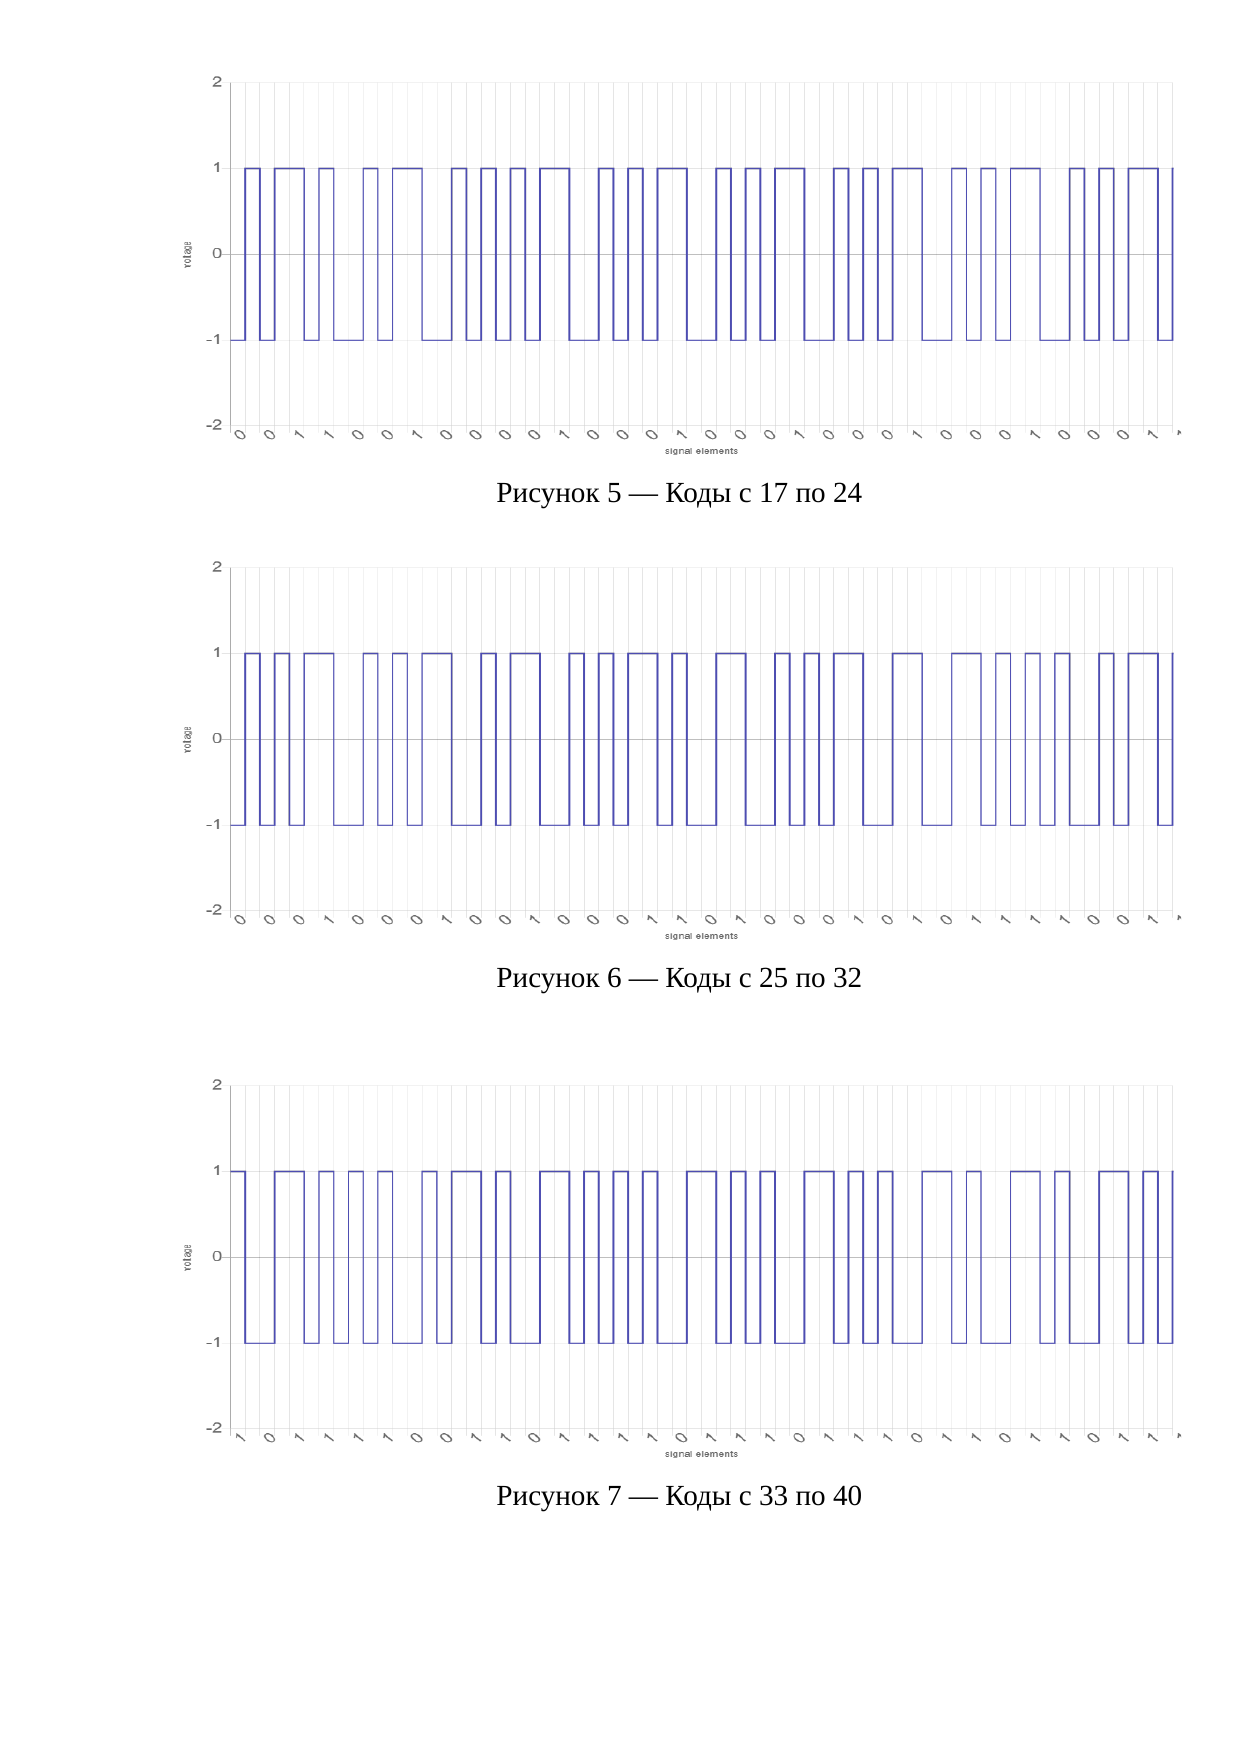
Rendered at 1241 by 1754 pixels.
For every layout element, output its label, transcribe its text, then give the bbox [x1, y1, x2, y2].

picture [177, 1077, 1182, 1462]
text Рисунок 5 — Коды с 17 по 24 [177, 459, 1181, 509]
text Рисунок 6 — Коды с 25 по 32 [177, 944, 1181, 994]
text Рисунок 7 — Коды с 33 по 40 [177, 1462, 1181, 1512]
picture [177, 559, 1182, 944]
picture [177, 75, 1182, 459]
